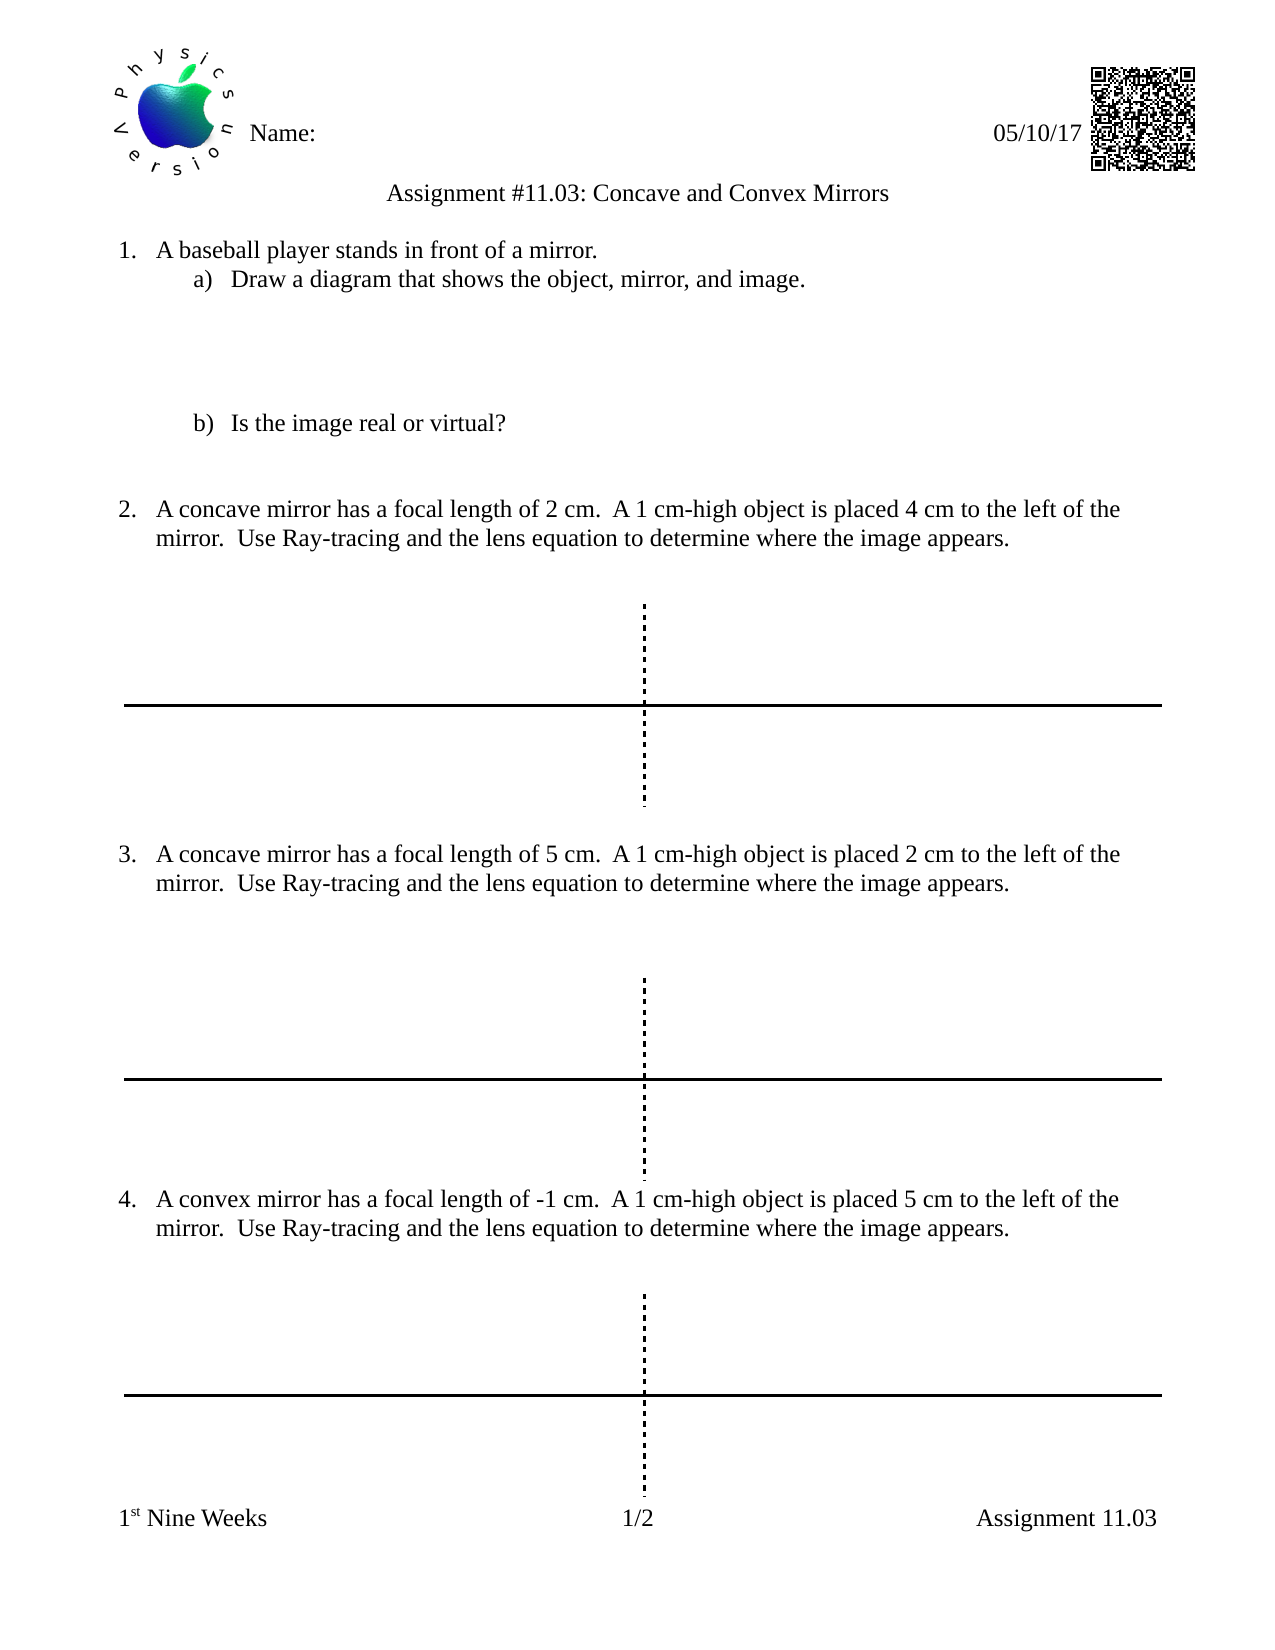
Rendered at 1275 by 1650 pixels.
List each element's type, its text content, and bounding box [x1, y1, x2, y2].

list Draw a diagram that shows the object, mirror, and image. [193, 264, 1157, 293]
list A baseball player stands in front of a mirror. [118, 236, 1157, 264]
list A concave mirror has a focal length of 5 cm. A 1 cm-high object is placed 2 cm to the left of the mirror. Use Ray-tracing and the lens equation to determine where the image appears. [118, 839, 1157, 897]
list A concave mirror has a focal length of 2 cm. A 1 cm-high object is placed 4 cm to the left of the mirror. Use Ray-tracing and the lens equation to determine where the image appears. [118, 494, 1157, 552]
text Assignment #11.03: Concave and Convex Mirrors [118, 176, 1157, 207]
picture [113, 48, 234, 176]
list A convex mirror has a focal length of -1 cm. A 1 cm-high object is placed 5 cm to the left of the mirror. Use Ray-tracing and the lens equation to determine where the image appears. [118, 1184, 1157, 1242]
picture [1082, 58, 1203, 179]
list Is the image real or virtual? [193, 408, 1157, 437]
